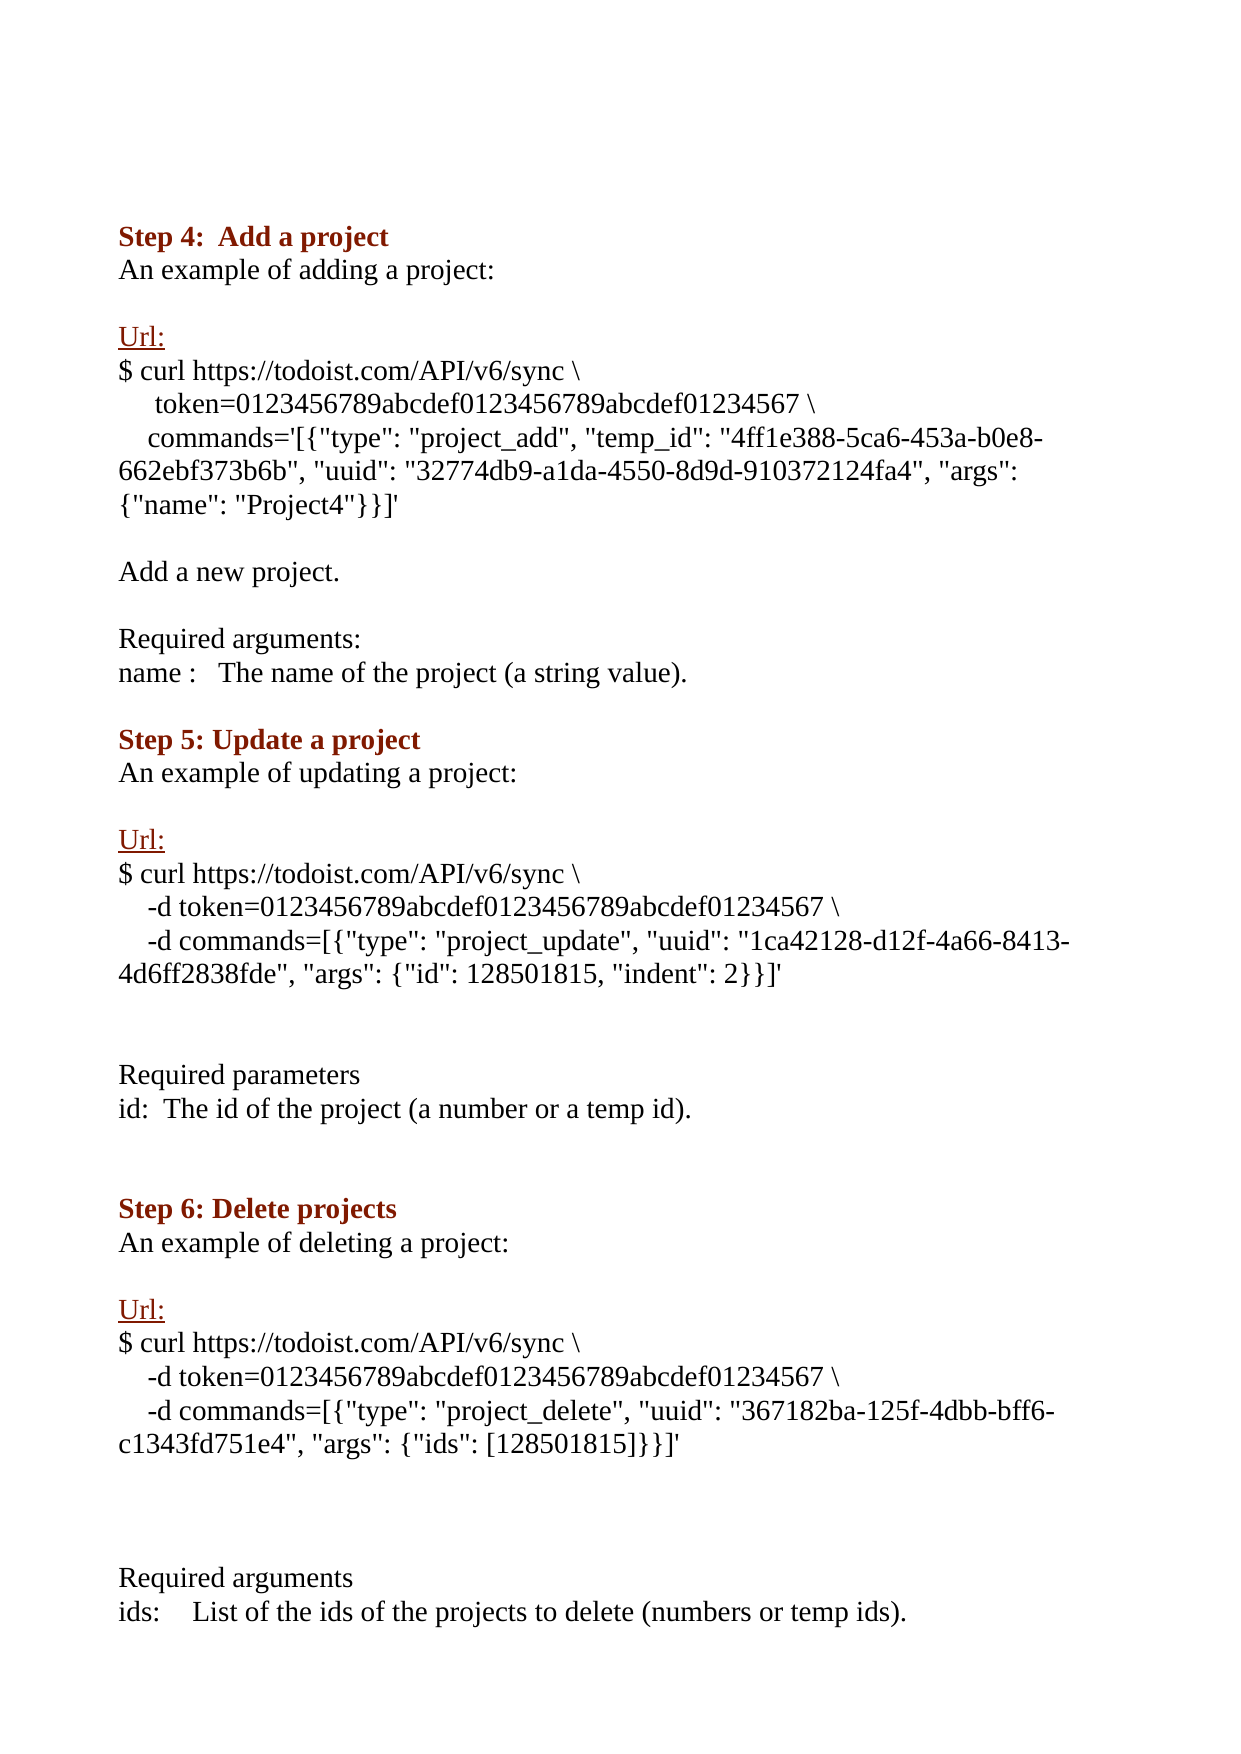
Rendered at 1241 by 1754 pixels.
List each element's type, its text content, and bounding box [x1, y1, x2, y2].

text id: The id of the project (a number or a temp id). [118, 1091, 1122, 1124]
text name : The name of the project (a string value). [118, 655, 1122, 688]
text Step 6: Delete projects [118, 1191, 1122, 1225]
text An example of deleting a project: [118, 1225, 1122, 1258]
text ids: List of the ids of the projects to delete (numbers or temp ids). [118, 1594, 1122, 1627]
text Step 5: Update a project [118, 722, 1122, 755]
text Required arguments [118, 1560, 1122, 1594]
text Url: [118, 1292, 1122, 1326]
text commands='[{"type": "project_add", "temp_id": "4ff1e388-5ca6-453a-b0e8-662ebf373b6b", "uuid": "32774db9-a1da-4550-8d9d-910372124fa4", "args": {"name": "Project4"}}]' [118, 420, 1122, 521]
text Step 4: Add a project [118, 219, 1122, 252]
text Url: [118, 319, 1122, 353]
text Url: [118, 822, 1122, 856]
text -d commands=[{"type": "project_delete", "uuid": "367182ba-125f-4dbb-bff6-c1343fd751e4", "args": {"ids": [128501815]}}]' [118, 1393, 1122, 1460]
text -d token=0123456789abcdef0123456789abcdef01234567 \ [118, 889, 1122, 923]
text An example of updating a project: [118, 755, 1122, 789]
text -d token=0123456789abcdef0123456789abcdef01234567 \ [118, 1359, 1122, 1393]
text Required arguments: [118, 621, 1122, 655]
text $ curl https://todoist.com/API/v6/sync \ [118, 856, 1122, 889]
text An example of adding a project: [118, 252, 1122, 286]
text $ curl https://todoist.com/API/v6/sync \ [118, 353, 1122, 386]
text $ curl https://todoist.com/API/v6/sync \ [118, 1326, 1122, 1359]
text Add a new project. [118, 554, 1122, 588]
text -d commands=[{"type": "project_update", "uuid": "1ca42128-d12f-4a66-8413-4d6ff2838fde", "args": {"id": 128501815, "indent": 2}}]' [118, 923, 1122, 990]
text token=0123456789abcdef0123456789abcdef01234567 \ [118, 386, 1122, 420]
text Required parameters [118, 1057, 1122, 1091]
